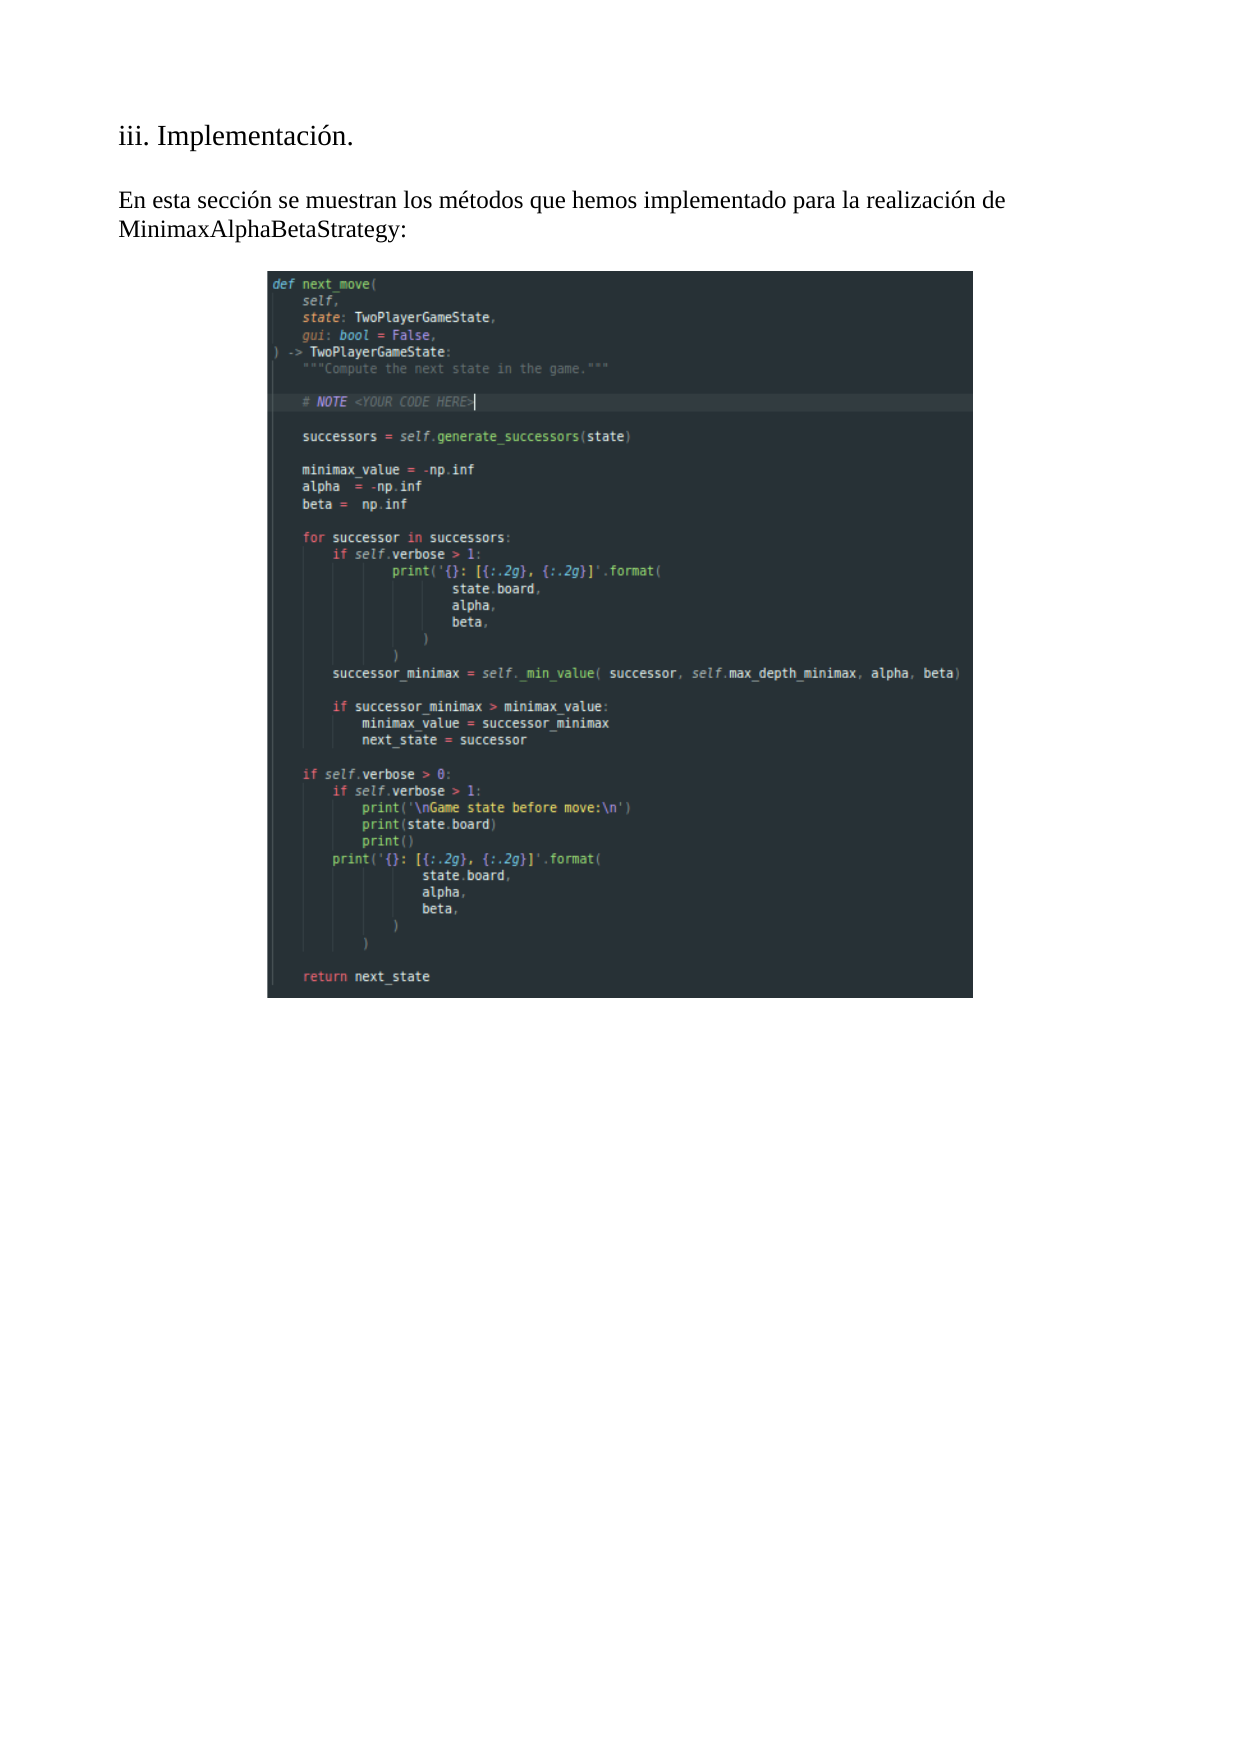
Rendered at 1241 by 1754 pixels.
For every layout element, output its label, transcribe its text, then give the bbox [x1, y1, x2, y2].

text En esta sección se muestran los métodos que hemos implementado para la realización de MinimaxAlphaBetaStrategy: [118, 185, 1122, 243]
text iii. Implementación. [118, 118, 1122, 152]
picture [267, 271, 973, 998]
